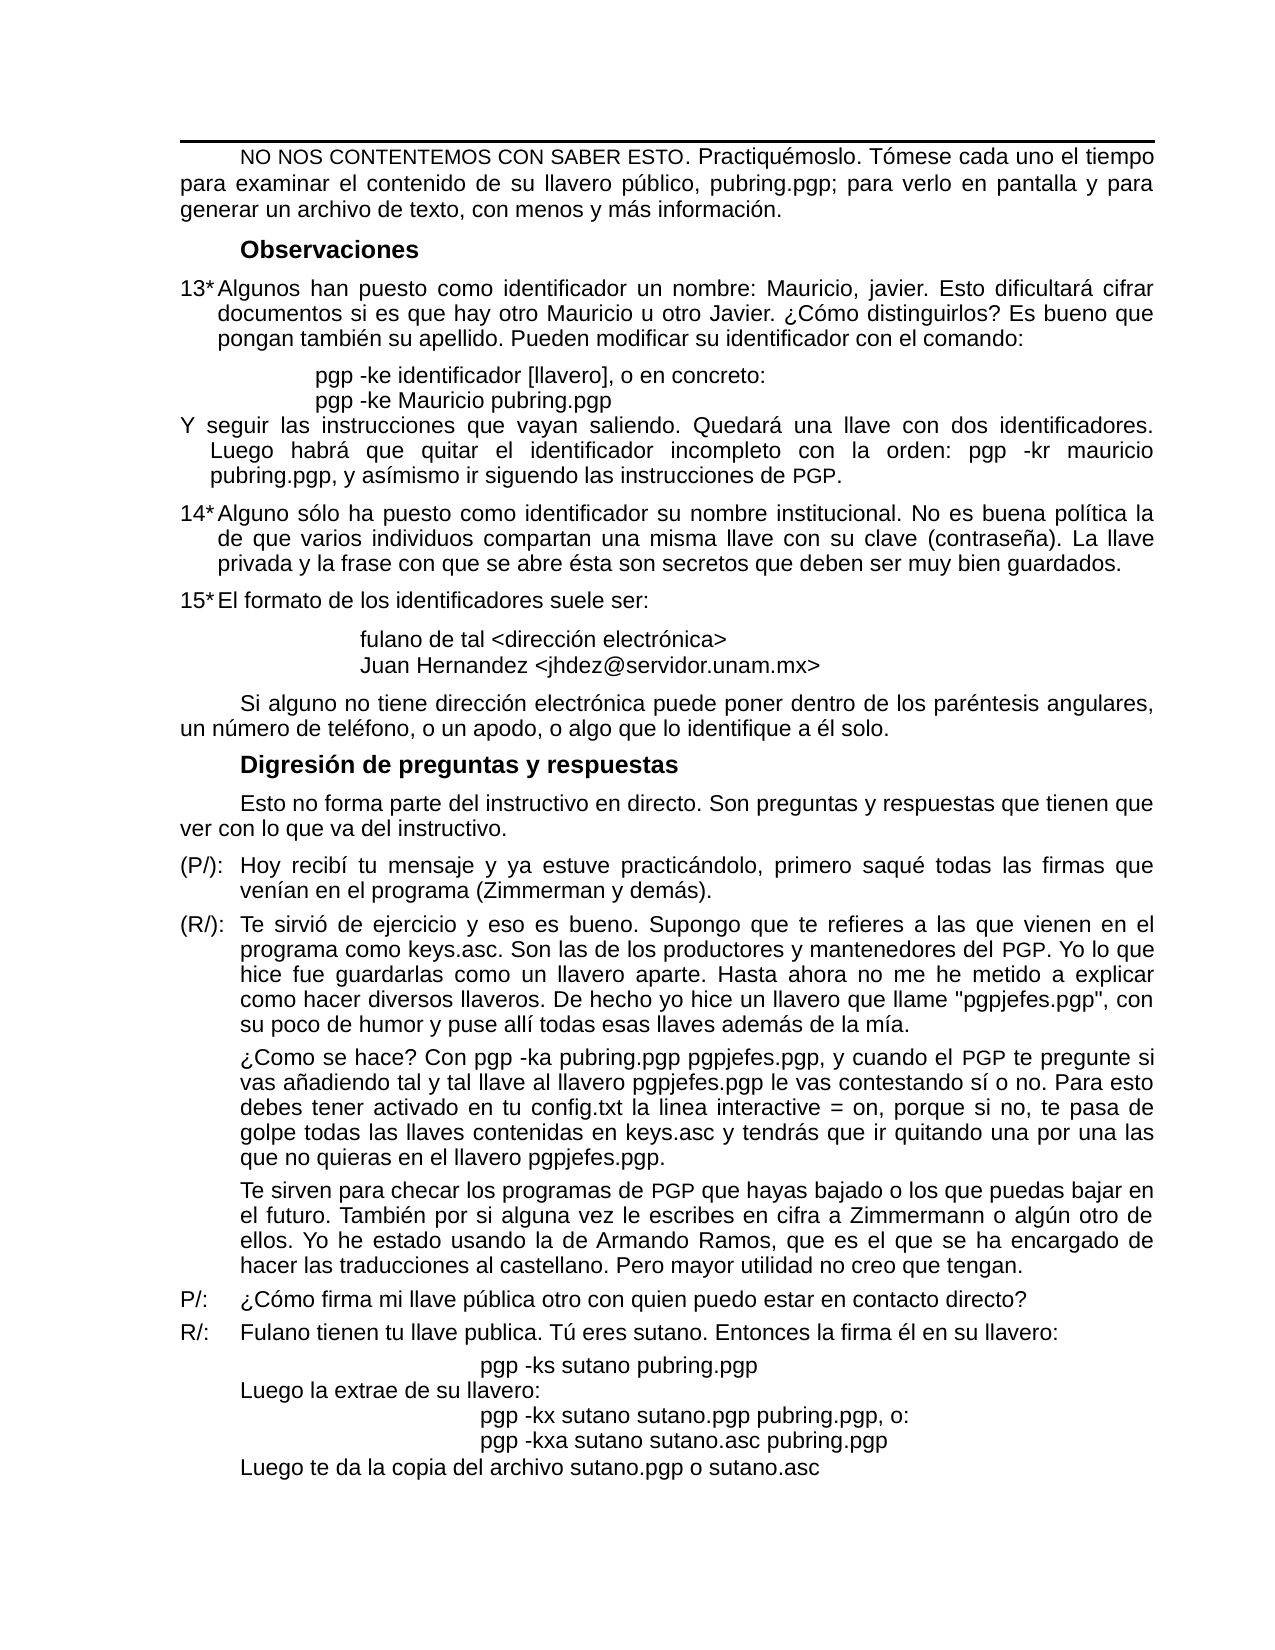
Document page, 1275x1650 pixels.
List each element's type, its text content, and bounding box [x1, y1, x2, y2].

text pgp -ke identificador [llavero], o en concreto: [255, 364, 1155, 389]
text Te sirven para checar los programas de PGP que hayas bajado o los que puedas bajar en el futuro. También por si alguna vez le escribes en cifra a Zimmermann o algún otro de ellos. Yo he estado usando la de Armando Ramos, que es el que se ha encargado de hacer las traducciones al castellano. Pero mayor utilidad no creo que tengan. [180, 1179, 1155, 1279]
text Observaciones [180, 235, 1155, 264]
text Y seguir las instrucciones que vayan saliendo. Quedará una llave con dos identificadores. Luego habrá que quitar el identificador incompleto con la orden: pgp -kr mauricio pubring.pgp, y asímismo ir siguendo las instrucciones de PGP. [180, 414, 1155, 489]
text Esto no forma parte del instructivo en directo. Son preguntas y respuestas que tienen que ver con lo que va del instructivo. [180, 791, 1155, 841]
text pgp -kxa sutano sutano.asc pubring.pgp [180, 1429, 1155, 1454]
list Algunos han puesto como identificador un nombre: Mauricio, javier. Esto dificultará cifrar documentos si es que hay otro Mauricio u otro Javier. ¿Cómo distinguirlos? Es bueno que pongan también su apellido. Pueden modificar su identificador con el comando: [180, 276, 1155, 351]
text Luego te da la copia del archivo sutano.pgp o sutano.asc [240, 1454, 1155, 1480]
text pgp -ks sutano pubring.pgp [180, 1354, 1155, 1379]
text pgp -ke Mauricio pubring.pgp [255, 389, 1155, 414]
text P/: ¿Cómo firma mi llave pública otro con quien puedo estar en contacto directo? [180, 1287, 1155, 1312]
text (R/): Te sirvió de ejercicio y eso es bueno. Supongo que te refieres a las que vienen en el programa como keys.asc. Son las de los productores y mantenedores del PGP. Yo lo que hice fue guardarlas como un llavero aparte. Hasta ahora no me he metido a explicar como hacer diversos llaveros. De hecho yo hice un llavero que llame "pgpjefes.pgp", con su poco de humor y puse allí todas esas llaves además de la mía. [180, 912, 1155, 1037]
list Alguno sólo ha puesto como identificador su nombre institucional. No es buena política la de que varios individuos compartan una misma llave con su clave (contraseña). La llave privada y la frase con que se abre ésta son secretos que deben ser muy bien guardados. [180, 501, 1155, 576]
list El formato de los identificadores suele ser: [180, 589, 1155, 614]
text ¿Como se hace? Con pgp -ka pubring.pgp pgpjefes.pgp, y cuando el PGP te pregunte si vas añadiendo tal y tal llave al llavero pgpjefes.pgp le vas contestando sí o no. Para esto debes tener activado en tu config.txt la linea interactive = on, porque si no, te pasa de golpe todas las llaves contenidas en keys.asc y tendrás que ir quitando una por una las que no quieras en el llavero pgpjefes.pgp. [180, 1046, 1155, 1171]
text fulano de tal <dirección electrónica> Juan Hernandez <jhdez@servidor.unam.mx> [360, 626, 1155, 679]
text pgp -kx sutano sutano.pgp pubring.pgp, o: [180, 1404, 1155, 1429]
text Si alguno no tiene dirección electrónica puede poner dentro de los paréntesis angulares, un número de teléfono, o un apodo, o algo que lo identifique a él solo. [180, 691, 1155, 741]
text (P/): Hoy recibí tu mensaje y ya estuve practicándolo, primero saqué todas las firmas que venían en el programa (Zimmerman y demás). [180, 854, 1155, 904]
text R/: Fulano tienen tu llave publica. Tú eres sutano. Entonces la firma él en su llavero: [180, 1321, 1155, 1346]
text Digresión de preguntas y respuestas [180, 754, 1155, 779]
text NO NOS CONTENTEMOS CON SABER ESTO. Practiquémoslo. Tómese cada uno el tiempo para examinar el contenido de su llavero público, pubring.pgp; para verlo en pantalla y para generar un archivo de texto, con menos y más información. [180, 143, 1155, 222]
text Luego la extrae de su llavero: [240, 1379, 1155, 1404]
